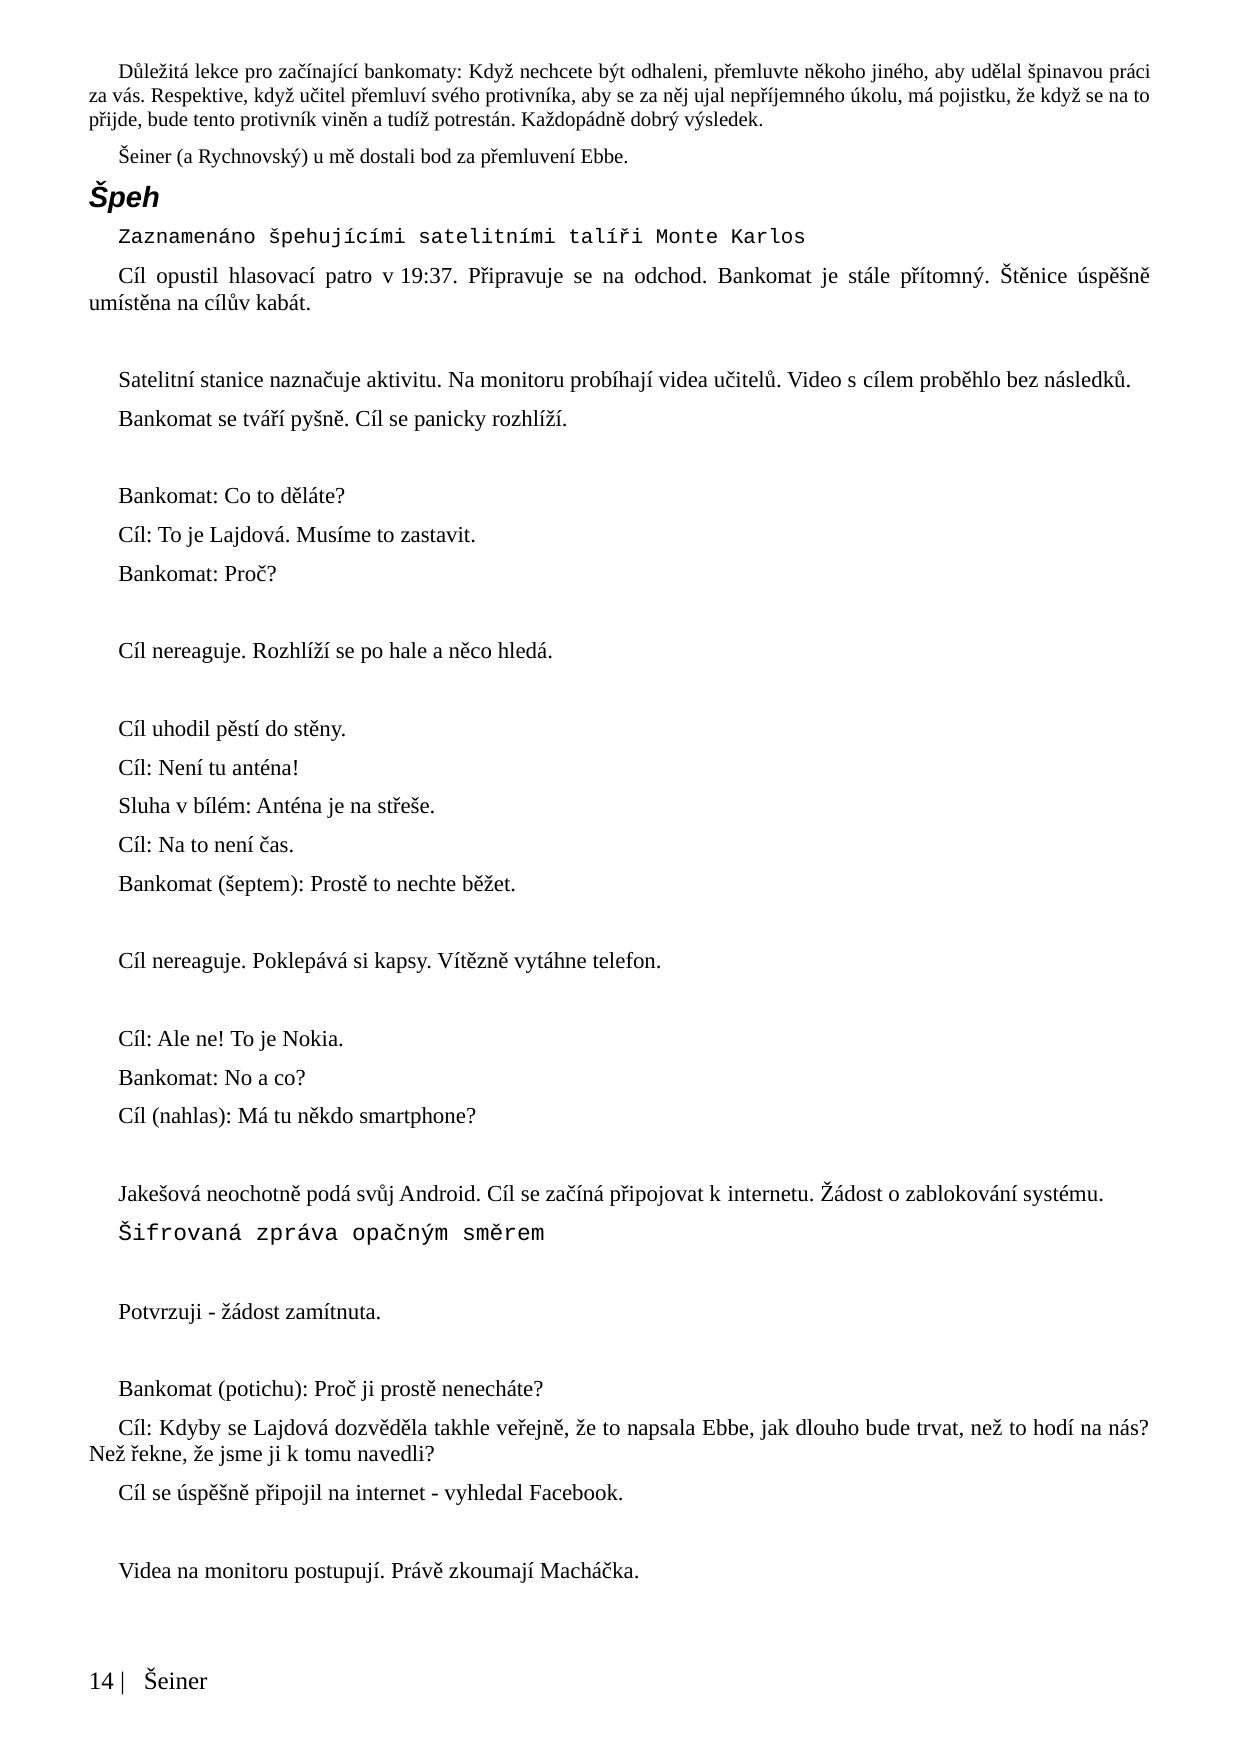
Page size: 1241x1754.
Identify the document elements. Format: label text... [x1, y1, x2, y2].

text Bankomat: Proč? [88, 560, 1152, 586]
text Cíl: Není tu anténa! [88, 753, 1152, 780]
text Cíl opustil hlasovací patro v 19:37. Připravuje se na odchod. Bankomat je stále přítomný. Štěnice úspěšně umístěna na cílův kabát. [88, 262, 1152, 315]
subtitle Špeh [88, 180, 1152, 214]
text Sluha v bílém: Anténa je na střeše. [88, 792, 1152, 819]
text Satelitní stanice naznačuje aktivitu. Na monitoru probíhají videa učitelů. Video s cílem proběhlo bez následků. [88, 366, 1152, 392]
text Cíl nereaguje. Rozhlíží se po hale a něco hledá. [88, 637, 1152, 664]
text Videa na monitoru postupují. Právě zkoumají Macháčka. [88, 1557, 1152, 1583]
text Zaznamenáno špehujícími satelitními talíři Monte Karlos [88, 226, 1152, 250]
text Bankomat (šeptem): Prostě to nechte běžet. [88, 870, 1152, 896]
text Cíl: Ale ne! To je Nokia. [88, 1025, 1152, 1051]
text Jakešová neochotně podá svůj Android. Cíl se začíná připojovat k internetu. Žádost o zablokování systému. [88, 1180, 1152, 1206]
text Cíl: To je Lajdová. Musíme to zastavit. [88, 521, 1152, 547]
text Šifrovaná zpráva opačným směrem [88, 1218, 1152, 1247]
text Bankomat se tváří pyšně. Cíl se panicky rozhlíží. [88, 405, 1152, 431]
text Bankomat (potichu): Proč ji prostě nenecháte? [88, 1375, 1152, 1402]
text Bankomat: Co to děláte? [88, 482, 1152, 509]
text Potvrzuji - žádost zamítnuta. [88, 1298, 1152, 1324]
text Cíl se úspěšně připojil na internet - vyhledal Facebook. [88, 1479, 1152, 1506]
text Šeiner (a Rychnovský) u mě dostali bod za přemluvení Ebbe. [88, 144, 1152, 168]
text Cíl: Kdyby se Lajdová dozvěděla takhle veřejně, že to napsala Ebbe, jak dlouho bude trvat, než to hodí na nás? Než řekne, že jsme ji k tomu navedli? [88, 1414, 1152, 1467]
text Důležitá lekce pro začínající bankomaty: Když nechcete být odhaleni, přemluvte někoho jiného, aby udělal špinavou práci za vás. Respektive, když učitel přemluví svého protivníka, aby se za něj ujal nepříjemného úkolu, má pojistku, že když se na to přijde, bude tento protivník viněn a tudíž potrestán. Každopádně dobrý výsledek. [88, 59, 1152, 131]
text Cíl uhodil pěstí do stěny. [88, 715, 1152, 741]
text Bankomat: No a co? [88, 1063, 1152, 1090]
text Cíl: Na to není čas. [88, 831, 1152, 857]
text Cíl nereaguje. Poklepává si kapsy. Vítězně vytáhne telefon. [88, 947, 1152, 974]
text Cíl (nahlas): Má tu někdo smartphone? [88, 1102, 1152, 1129]
